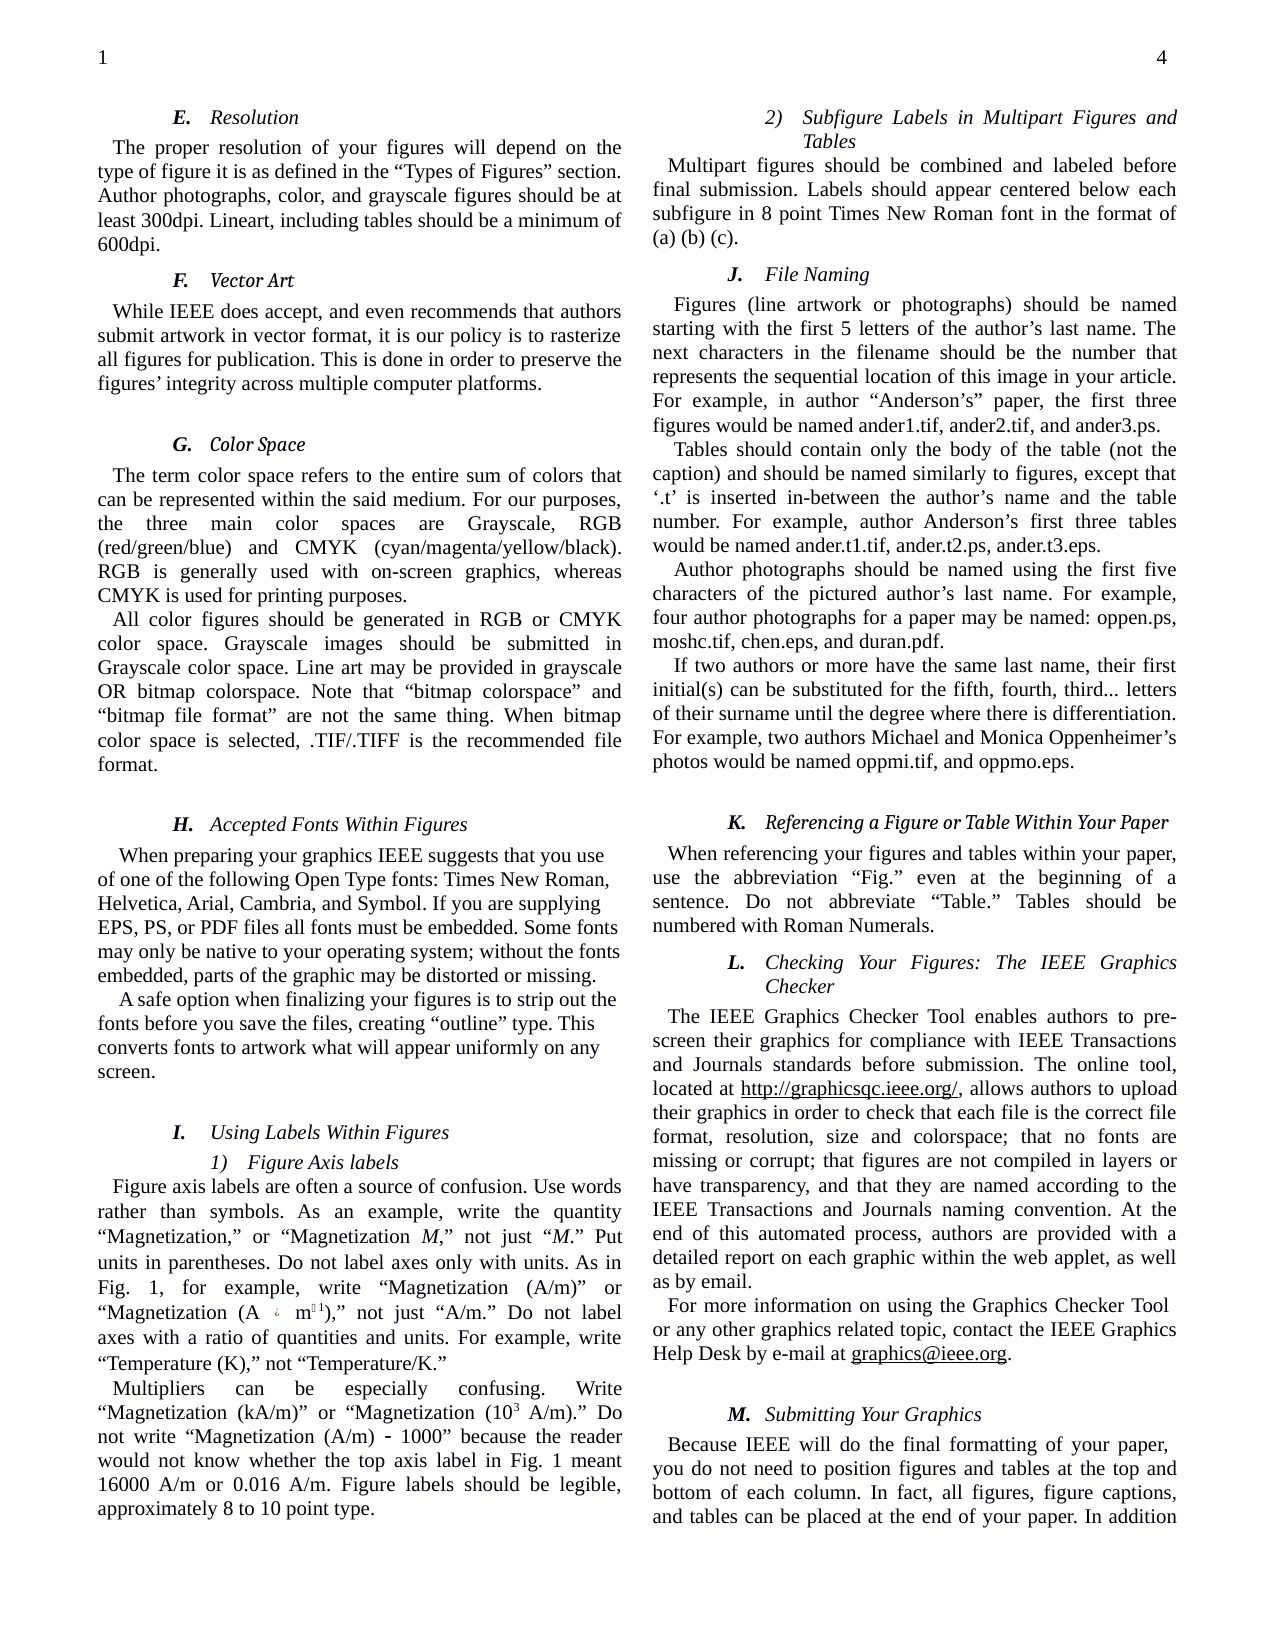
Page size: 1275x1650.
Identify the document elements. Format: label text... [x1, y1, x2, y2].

text Multipart figures should be combined and labeled before final submission. Labels should appear centered below each subfigure in 8 point Times New Roman font in the format of (a) (b) (c). [652, 153, 1177, 249]
subtitle Subfigure Labels in Multipart Figures and Tables [765, 105, 1177, 153]
text Tables should contain only the body of the table (not the caption) and should be named similarly to figures, except that ‘.t’ is inserted in-between the author’s name and the table number. For example, author Anderson’s first three tables would be named ander.t1.tif, ander.t2.ps, ander.t3.eps. [652, 437, 1177, 557]
text Figure axis labels are often a source of confusion. Use words rather than symbols. As an example, write the quantity “Magnetization,” or “Magnetization M,” not just “M.” Put units in parentheses. Do not label axes only with units. As in Fig. 1, for example, write “Magnetization (A/m)” or “Magnetization (Am1),” not just “A/m.” Do not label axes with a ratio of quantities and units. For example, write “Temperature (K),” not “Temperature/K.” [97, 1174, 622, 1374]
text Multipliers can be especially confusing. Write “Magnetization (kA/m)” or “Magnetization (103 A/m).” Do not write “Magnetization (A/m)  1000” because the reader would not know whether the top axis label in Fig. 1 meant 16000 A/m or 0.016 A/m. Figure labels should be legible, approximately 8 to 10 point type. [97, 1376, 622, 1520]
subtitle Submitting Your Graphics [727, 1402, 1177, 1426]
subtitle Using Labels Within Figures [172, 1120, 622, 1144]
text All color figures should be generated in RGB or CMYK color space. Grayscale images should be submitted in Grayscale color space. Line art may be provided in grayscale OR bitmap colorspace. Note that “bitmap colorspace” and “bitmap file format” are not the same thing. When bitmap color space is selected, .TIF/.TIFF is the recommended file format. [97, 607, 622, 776]
text A safe option when finalizing your figures is to strip out the fonts before you save the files, creating “outline” type. This converts fonts to artwork what will appear uniformly on any screen. [97, 987, 622, 1083]
subtitle Vector Art [172, 268, 622, 293]
text Figures (line artwork or photographs) should be named starting with the first 5 letters of the author’s last name. The next characters in the filename should be the number that represents the sequential location of this image in your article. For example, in author “Anderson’s” paper, the first three figures would be named ander1.tif, ander2.tif, and ander3.ps. [652, 292, 1177, 437]
text If two authors or more have the same last name, their first initial(s) can be substituted for the fifth, fourth, third... letters of their surname until the degree where there is differentiation. For example, two authors Michael and Monica Oppenheimer’s photos would be named oppmi.tif, and oppmo.eps. [652, 653, 1177, 773]
subtitle File Naming [727, 262, 1177, 286]
subtitle Resolution [172, 105, 622, 129]
subtitle Referencing a Figure or Table Within Your Paper [727, 810, 1177, 835]
subtitle Color Space [172, 432, 622, 457]
text The IEEE Graphics Checker Tool enables authors to pre-screen their graphics for compliance with IEEE Transactions and Journals standards before submission. The online tool, located at http://graphicsqc.ieee.org/, allows authors to upload their graphics in order to check that each file is the correct file format, resolution, size and colorspace; that no fonts are missing or corrupt; that figures are not compiled in layers or have transparency, and that they are named according to the IEEE Transactions and Journals naming convention. At the end of this automated process, authors are provided with a detailed report on each graphic within the web applet, as well as by email. [652, 1004, 1177, 1293]
text The proper resolution of your figures will depend on the type of figure it is as defined in the “Types of Figures” section. Author photographs, color, and grayscale figures should be at least 300dpi. Lineart, including tables should be a minimum of 600dpi. [97, 135, 622, 256]
subtitle Checking Your Figures: The IEEE Graphics Checker [727, 950, 1177, 998]
subtitle Figure Axis labels [210, 1150, 622, 1174]
text When referencing your figures and tables within your paper, use the abbreviation “Fig.” even at the beginning of a sentence. Do not abbreviate “Table.” Tables should be numbered with Roman Numerals. [652, 841, 1177, 937]
text Because IEEE will do the final formatting of your paper, you do not need to position figures and tables at the top and bottom of each column. In fact, all figures, figure captions, and tables can be placed at the end of your paper. In addition [652, 1432, 1177, 1528]
text For more information on using the Graphics Checker Tool or any other graphics related topic, contact the IEEE Graphics Help Desk by e-mail at graphics@ieee.org. [652, 1293, 1177, 1365]
text When preparing your graphics IEEE suggests that you use of one of the following Open Type fonts: Times New Roman, Helvetica, Arial, Cambria, and Symbol. If you are supplying EPS, PS, or PDF files all fonts must be embedded. Some fonts may only be native to your operating system; without the fonts embedded, parts of the graphic may be distorted or missing. [97, 842, 622, 987]
text While IEEE does accept, and even recommends that authors submit artwork in vector format, it is our policy is to rasterize all figures for publication. This is done in order to preserve the figures’ integrity across multiple computer platforms. [97, 299, 622, 395]
text Author photographs should be named using the first five characters of the pictured author’s last name. For example, four author photographs for a paper may be named: oppen.ps, moshc.tif, chen.eps, and duran.pdf. [652, 557, 1177, 653]
text The term color space refers to the entire sum of colors that can be represented within the said medium. For our purposes, the three main color spaces are Grayscale, RGB (red/green/blue) and CMYK (cyan/magenta/yellow/black). RGB is generally used with on-screen graphics, whereas CMYK is used for printing purposes. [97, 463, 622, 607]
subtitle Accepted Fonts Within Figures [172, 812, 622, 836]
